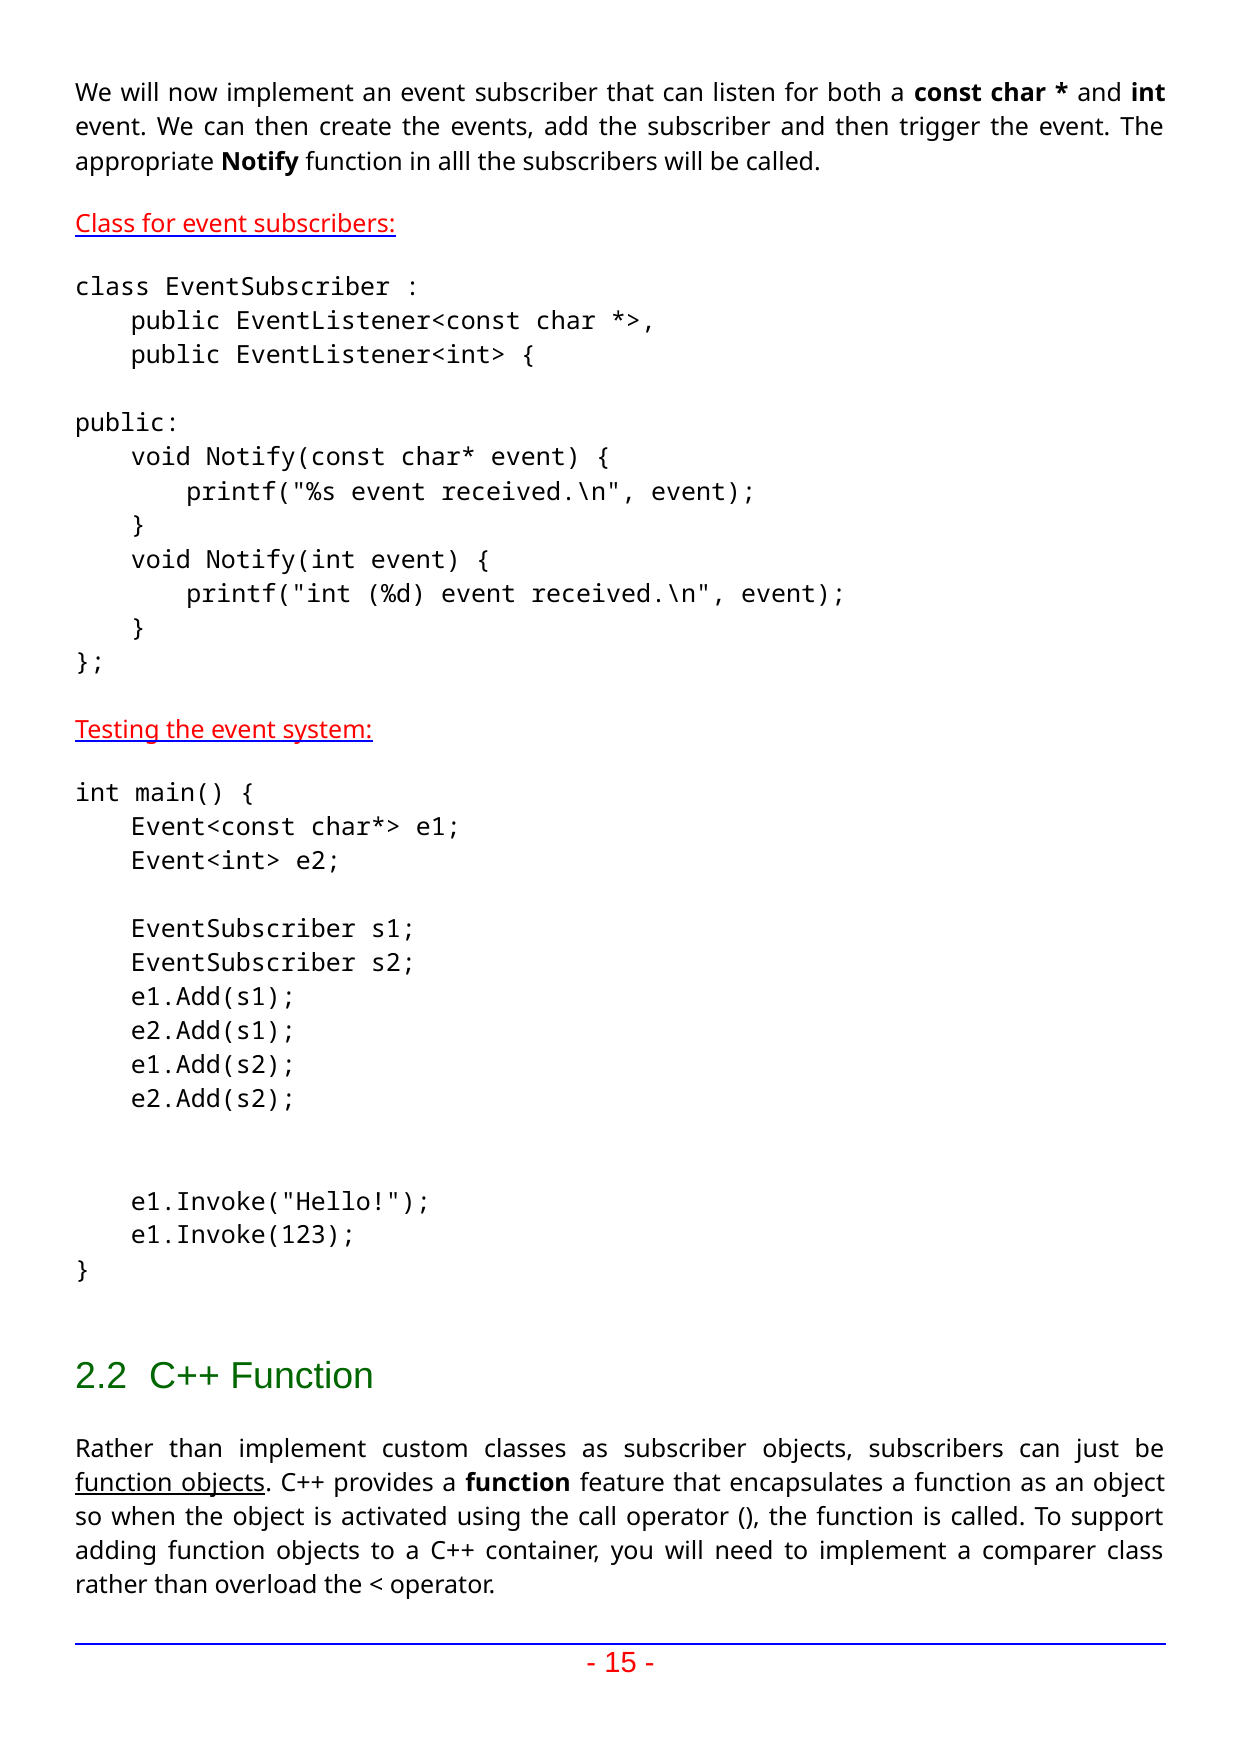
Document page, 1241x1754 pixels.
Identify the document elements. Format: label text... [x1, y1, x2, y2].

text public EventListener<const char *>, [75, 303, 1166, 337]
text void Notify(const char* event) { [75, 439, 1166, 473]
text e1.Add(s1); [75, 979, 1166, 1013]
text 2.2 C++ Function [75, 1353, 1166, 1397]
text public EventListener<int> { [75, 337, 1166, 371]
text We will now implement an event subscriber that can listen for both a const char * and int event. We can then create the events, add the subscriber and then trigger the event. The appropriate Notify function in alll the subscribers will be called. [75, 75, 1166, 177]
text printf("int (%d) event received.\n", event); [75, 575, 1166, 609]
text EventSubscriber s1; [75, 911, 1166, 945]
text e1.Add(s2); [75, 1047, 1166, 1081]
text Event<int> e2; [75, 842, 1166, 877]
text EventSubscriber s2; [75, 945, 1166, 979]
text e1.Invoke(123); [75, 1217, 1166, 1251]
text Testing the event system: [75, 712, 1166, 746]
text int main() { [75, 774, 1166, 808]
text public: [75, 405, 1166, 439]
text Rather than implement custom classes as subscriber objects, subscribers can just be function objects. C++ provides a function feature that encapsulates a function as an object so when the object is activated using the call operator (), the function is called. To support adding function objects to a C++ container, you will need to implement a comparer class rather than overload the < operator. [75, 1431, 1166, 1601]
text class EventSubscriber : [75, 269, 1166, 303]
text e2.Add(s1); [75, 1013, 1166, 1047]
text }; [75, 643, 1166, 677]
text Class for event subscribers: [75, 206, 1166, 240]
text printf("%s event received.\n", event); [75, 473, 1166, 507]
text } [75, 609, 1166, 643]
text Event<const char*> e1; [75, 808, 1166, 842]
text e1.Invoke("Hello!"); [75, 1183, 1166, 1217]
text } [75, 507, 1166, 541]
text e2.Add(s2); [75, 1081, 1166, 1115]
text void Notify(int event) { [75, 541, 1166, 575]
text } [75, 1251, 1166, 1285]
